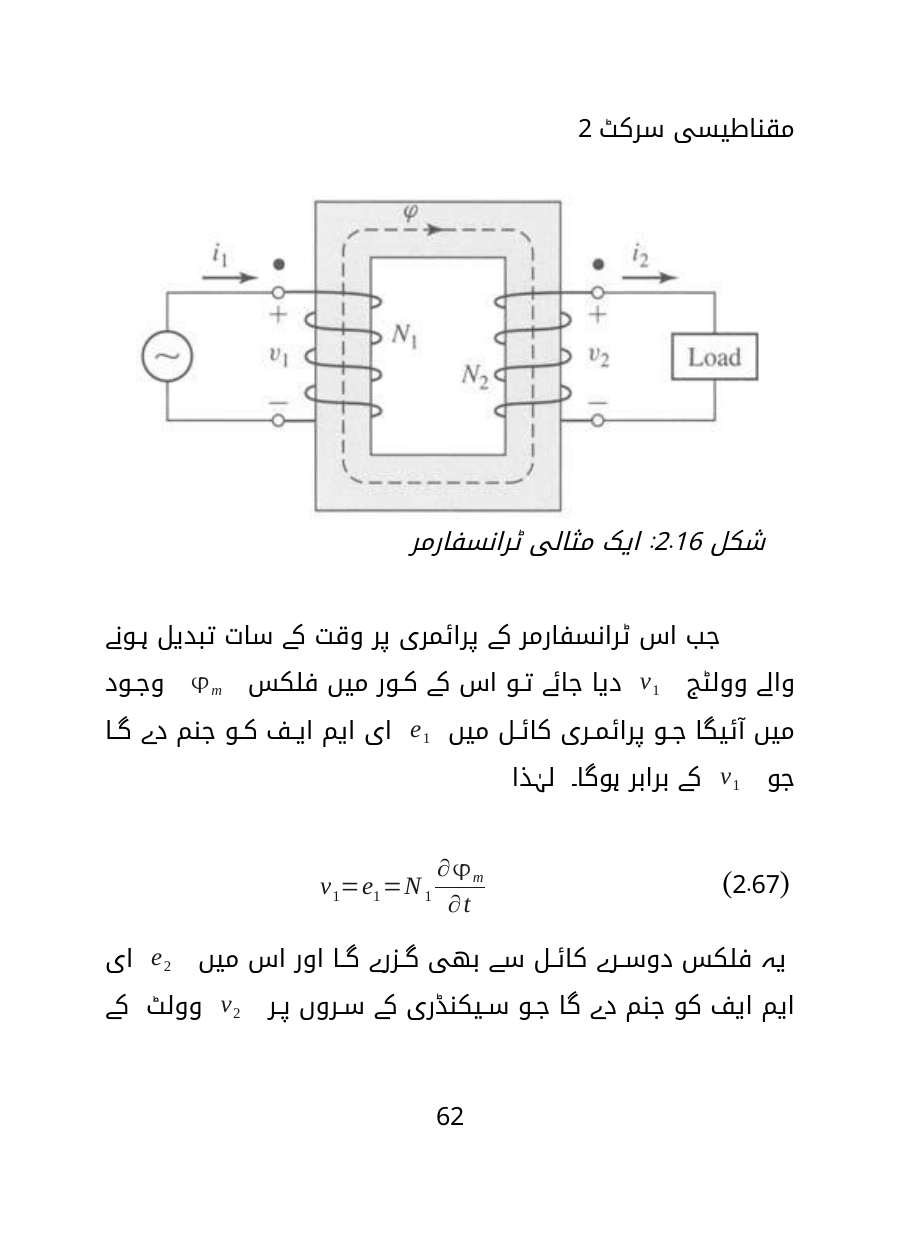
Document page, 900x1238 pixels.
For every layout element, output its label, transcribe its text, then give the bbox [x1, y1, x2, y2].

text شکل 2.16: ایک مثالی ٹرانسفارمر [135, 519, 765, 566]
table_header [105, 849, 692, 935]
picture [135, 195, 765, 519]
text جب اس ٹرانسفارمر کے پرائمری پر وقت کے سات تبدیل ہونے والے وولٹج دیا جائے تو اس کے کور میں فلکس وجود میں آئیگا جو پرائمری کائل میںای ایم ایف کو جنم دے گا جو کے برابر ہوگا۔ لہٰذا [105, 612, 795, 802]
table_header (2.67) [693, 849, 795, 935]
text یہ فلکس دوسرے کائل سے بھی گزرے گا اور اس میں ای ایم ایف کو جنم دے گا جو سیکنڈری کے سروں پر وولٹ کے صورت میں حاصل ہوگا۔ یعنی [105, 935, 795, 1030]
